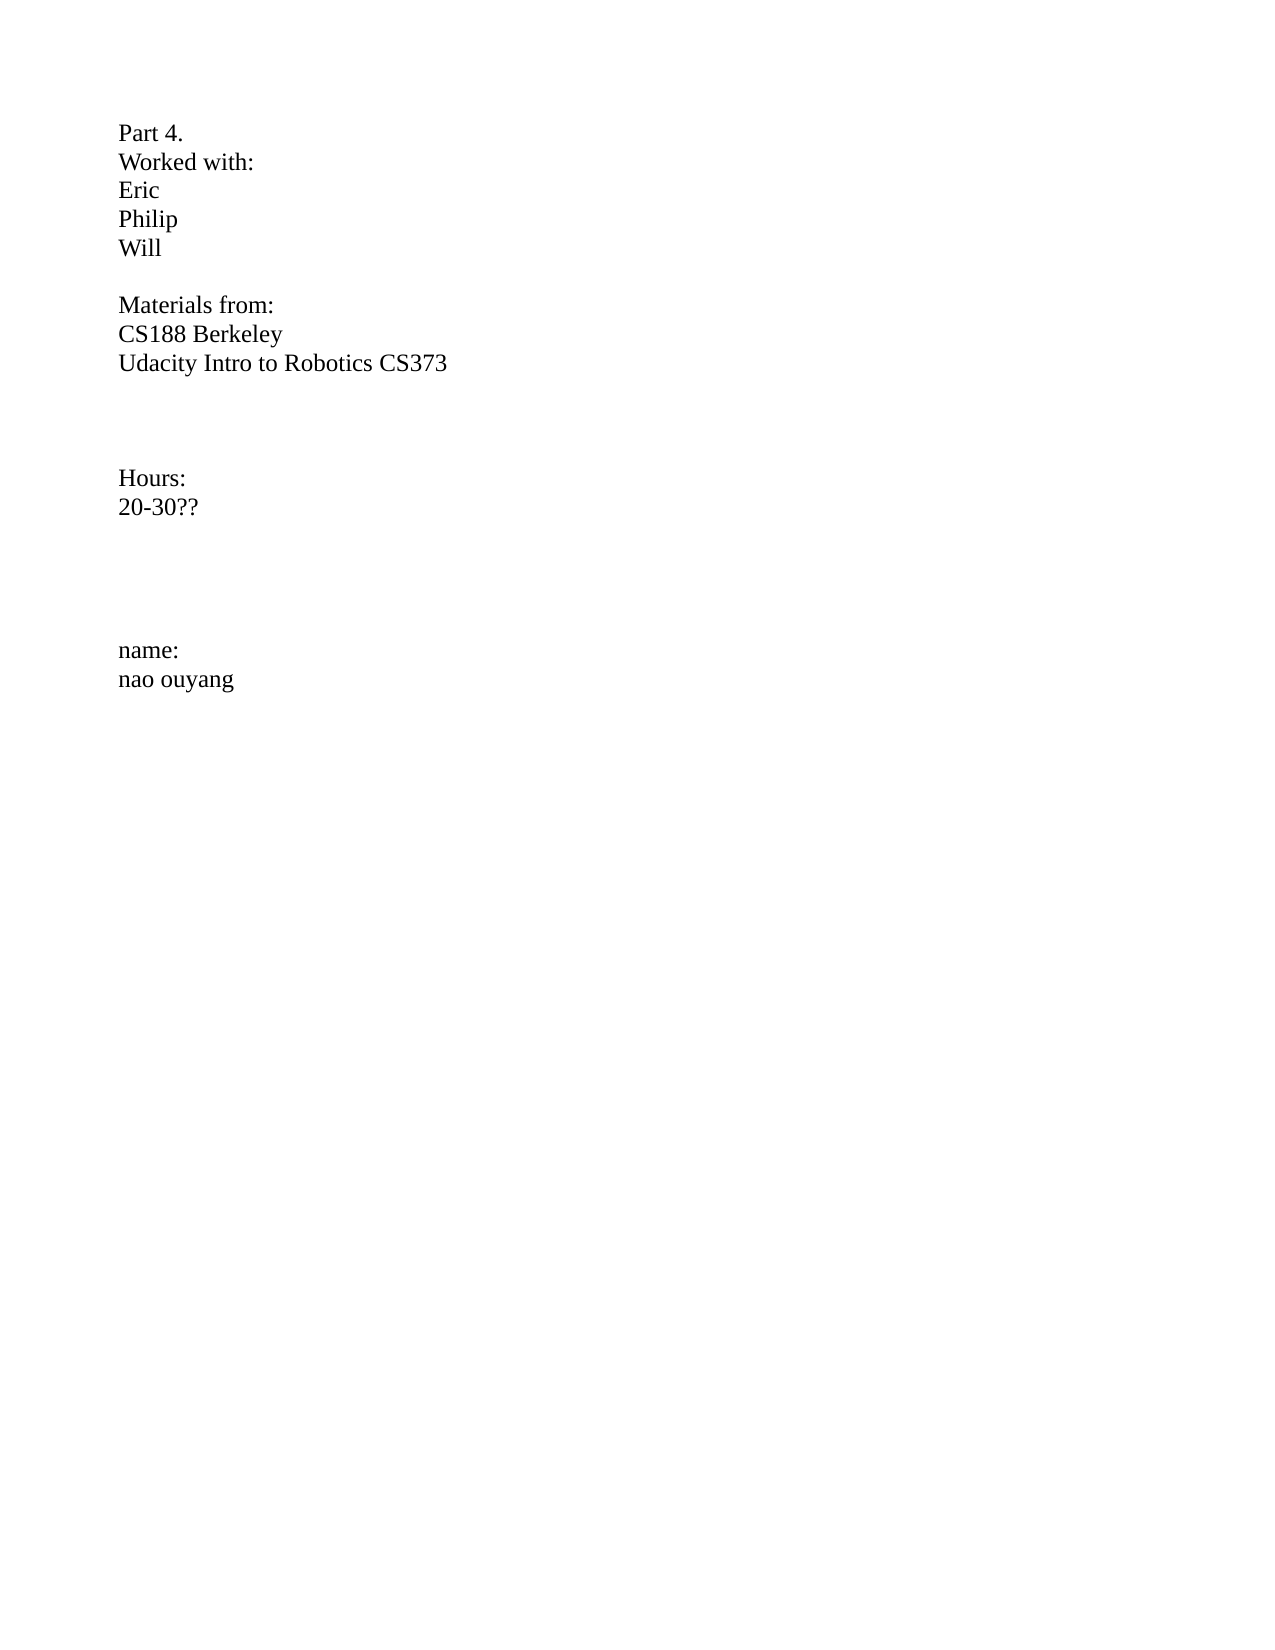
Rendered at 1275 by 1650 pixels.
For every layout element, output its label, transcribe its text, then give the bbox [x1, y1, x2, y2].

text Udacity Intro to Robotics CS373 [118, 348, 1157, 377]
text 20-30?? [118, 492, 1157, 521]
text name: [118, 636, 1157, 664]
text Worked with: [118, 147, 1157, 176]
text Hours: [118, 463, 1157, 492]
text Materials from: [118, 291, 1157, 319]
text Will [118, 233, 1157, 262]
text Philip [118, 204, 1157, 233]
text nao ouyang [118, 664, 1157, 693]
text CS188 Berkeley [118, 319, 1157, 348]
text Eric [118, 176, 1157, 204]
text Part 4. [118, 118, 1157, 147]
